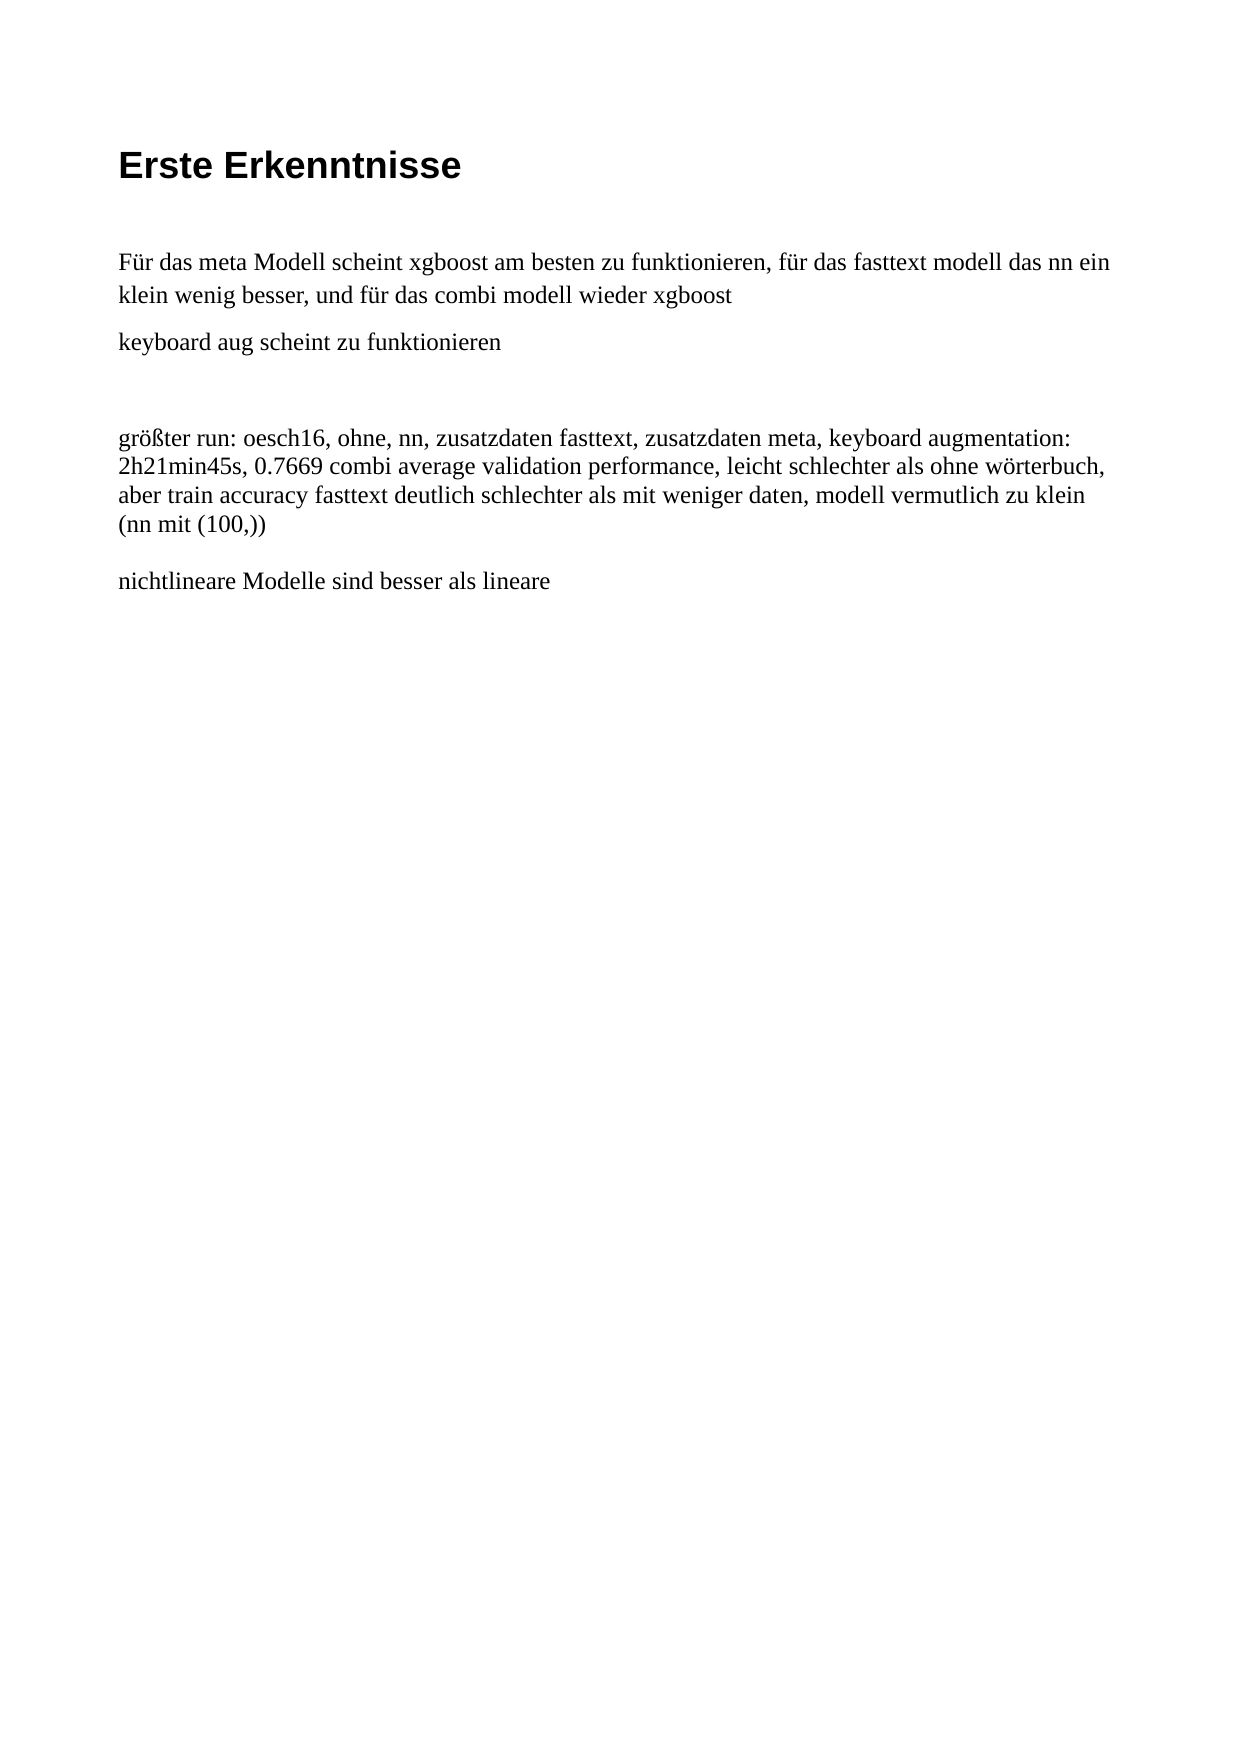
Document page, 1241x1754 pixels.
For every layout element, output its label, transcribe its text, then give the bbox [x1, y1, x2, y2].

subtitle Erste Erkenntnisse [118, 143, 1122, 187]
text keyboard aug scheint zu funktionieren [118, 327, 1122, 356]
text größter run: oesch16, ohne, nn, zusatzdaten fasttext, zusatzdaten meta, keyboard augmentation: 2h21min45s, 0.7669 combi average validation performance, leicht schlechter als ohne wörterbuch, aber train accuracy fasttext deutlich schlechter als mit weniger daten, modell vermutlich zu klein (nn mit (100,)) [118, 423, 1122, 538]
text Für das meta Modell scheint xgboost am besten zu funktionieren, für das fasttext modell das nn ein klein wenig besser, und für das combi modell wieder xgboost [118, 247, 1122, 309]
text nichtlineare Modelle sind besser als lineare [118, 566, 1122, 595]
